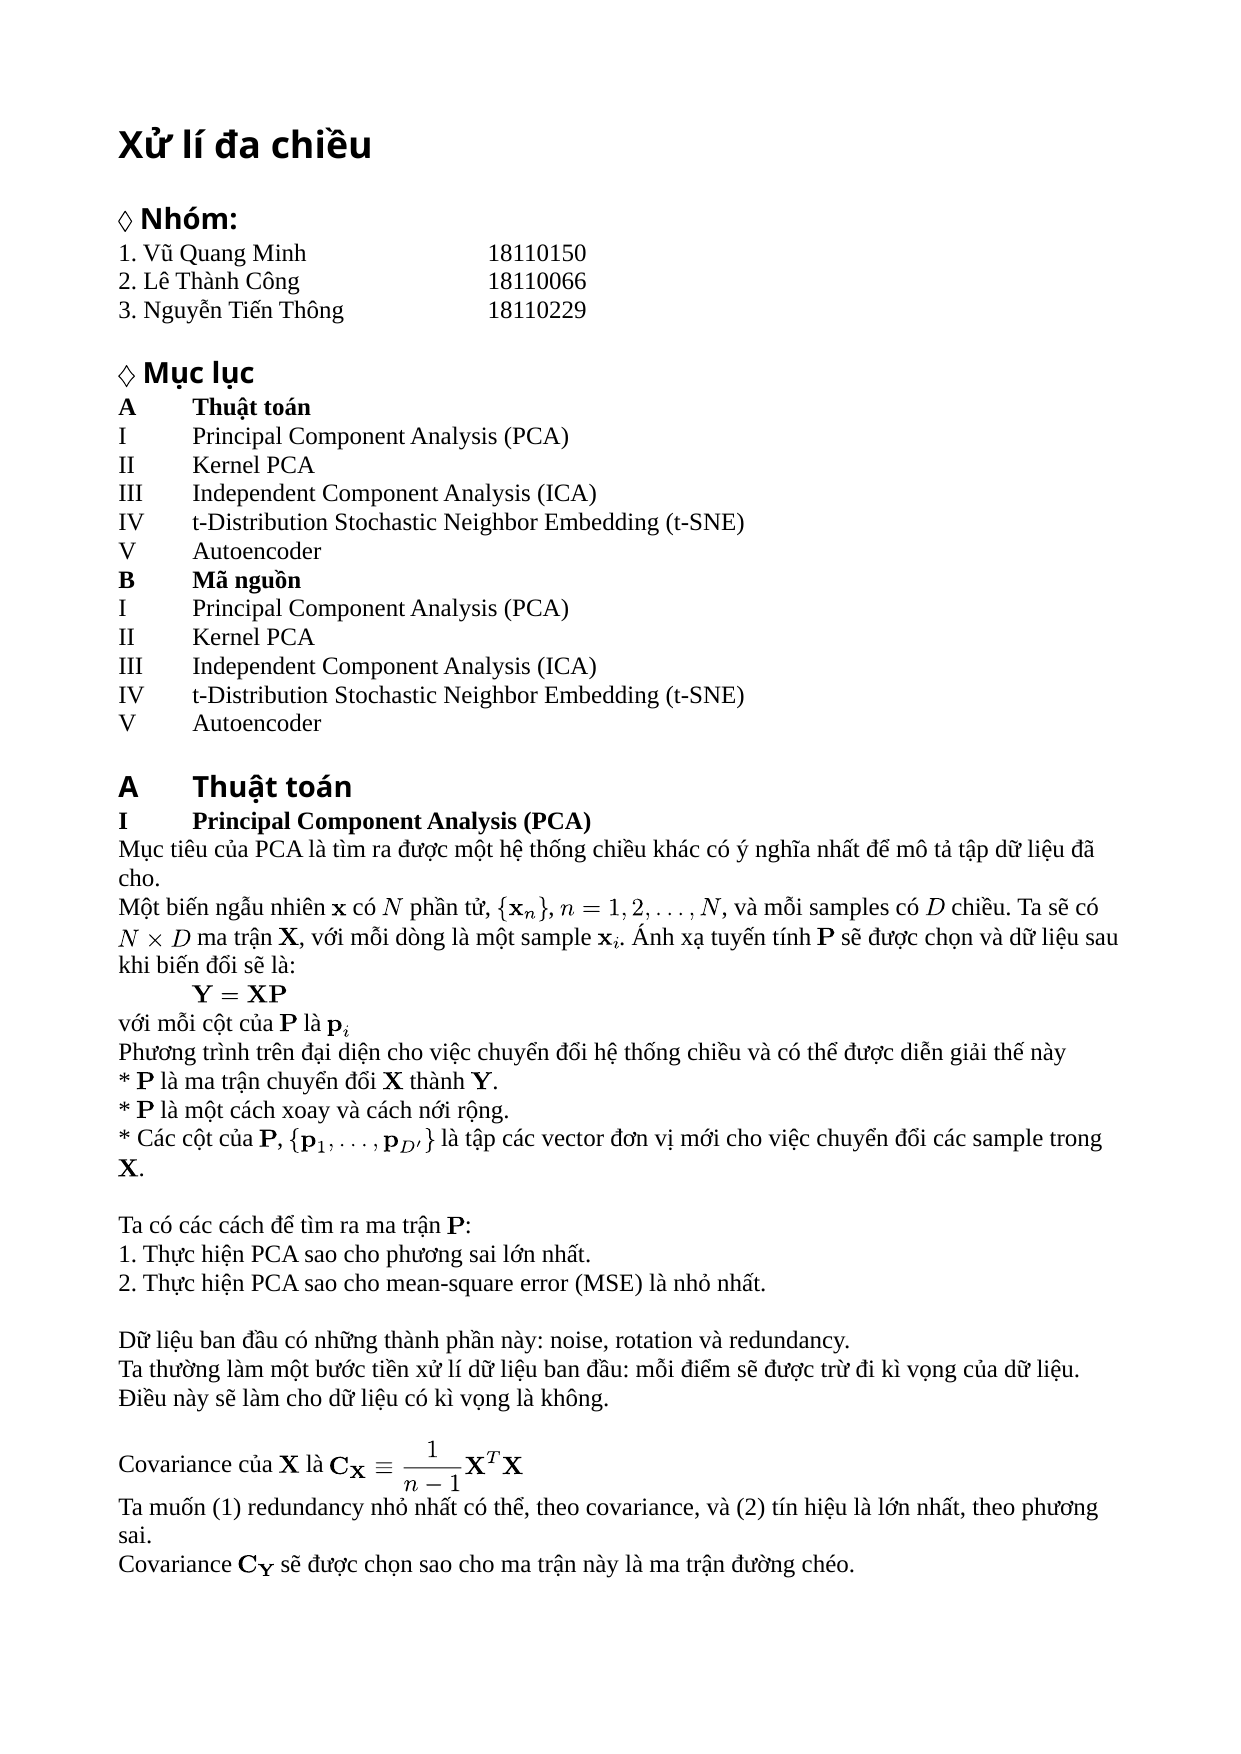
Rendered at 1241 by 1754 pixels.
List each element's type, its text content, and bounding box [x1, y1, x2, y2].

text * là ma trận chuyển đổi thành . [118, 1066, 1122, 1095]
text A Thuật toán [118, 766, 1122, 806]
text * Các cột của , là tập các vector đơn vị mới cho việc chuyển đổi các sample trong . [118, 1123, 1122, 1182]
text Phương trình trên đại diện cho việc chuyển đổi hệ thống chiều và có thể được diễn giải thế này [118, 1037, 1122, 1066]
text Mục lục [118, 353, 1122, 392]
text A Thuật toán [118, 392, 1122, 421]
text III Independent Component Analysis (ICA) [118, 651, 1122, 680]
text Ta thường làm một bước tiền xử lí dữ liệu ban đầu: mỗi điểm sẽ được trừ đi kì vọng của dữ liệu. Điều này sẽ làm cho dữ liệu có kì vọng là không. [118, 1354, 1122, 1412]
text 2. Lê Thành Công 18110066 [118, 266, 1122, 295]
text Nhóm: [118, 198, 1122, 238]
text * là một cách xoay và cách nới rộng. [118, 1095, 1122, 1123]
text 1. Thực hiện PCA sao cho phương sai lớn nhất. [118, 1239, 1122, 1268]
text với mỗi cột của là [118, 1008, 1122, 1037]
text I Principal Component Analysis (PCA) [118, 421, 1122, 450]
text B Mã nguồn [118, 565, 1122, 593]
text Covariance của là [118, 1441, 405, 1492]
text Ta có các cách để tìm ra ma trận : [118, 1211, 1122, 1239]
text 1. Vũ Quang Minh 18110150 [118, 238, 1122, 266]
text 3. Nguyễn Tiến Thông 18110229 [118, 295, 1122, 324]
text III Independent Component Analysis (ICA) [118, 478, 1122, 507]
text 2. Thực hiện PCA sao cho mean-square error (MSE) là nhỏ nhất. [118, 1268, 1122, 1297]
text Mục tiêu của PCA là tìm ra được một hệ thống chiều khác có ý nghĩa nhất để mô tả tập dữ liệu đã cho. [118, 834, 1122, 892]
text I Principal Component Analysis (PCA) [118, 806, 1122, 834]
text Ta muốn (1) redundancy nhỏ nhất có thể, theo covariance, và (2) tín hiệu là lớn nhất, theo phương sai. [118, 1492, 1122, 1549]
text Xử lí đa chiều [118, 118, 1122, 169]
text IV t-Distribution Stochastic Neighbor Embedding (t-SNE) [118, 507, 1122, 536]
text V Autoencoder [118, 536, 1122, 565]
text I Principal Component Analysis (PCA) [118, 593, 1122, 622]
text Dữ liệu ban đầu có những thành phần này: noise, rotation và redundancy. [118, 1326, 1122, 1354]
text V Autoencoder [118, 708, 1122, 737]
text IV t-Distribution Stochastic Neighbor Embedding (t-SNE) [118, 680, 1122, 708]
text [460, 1441, 1122, 1492]
text II Kernel PCA [118, 622, 1122, 651]
text II Kernel PCA [118, 450, 1122, 478]
text Một biến ngẫu nhiên có phần tử, , , và mỗi samples có chiều. Ta sẽ có ma trận , với mỗi dòng là một sample . Ánh xạ tuyến tính sẽ được chọn và dữ liệu sau khi biến đổi sẽ là: [118, 892, 1122, 979]
text Covariance sẽ được chọn sao cho ma trận này là ma trận đường chéo. [118, 1549, 1122, 1578]
